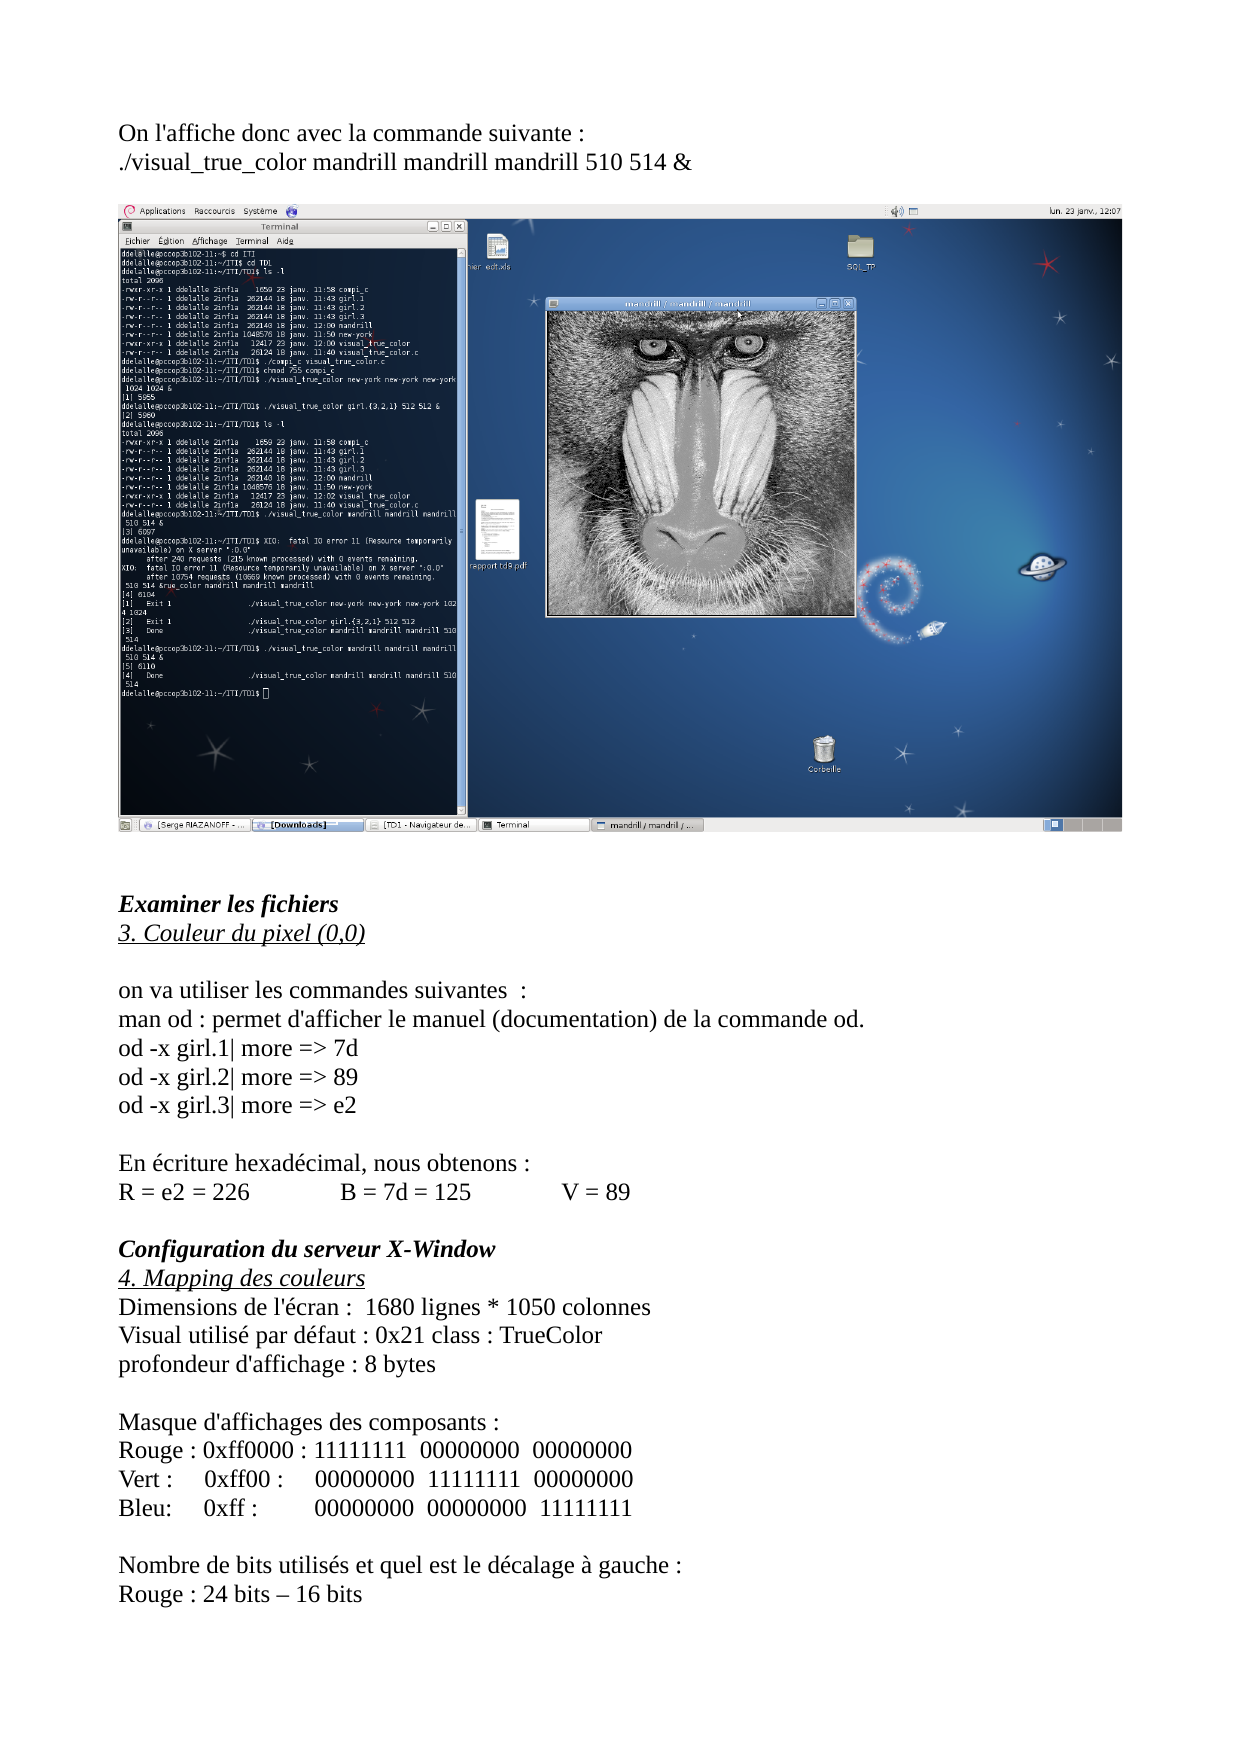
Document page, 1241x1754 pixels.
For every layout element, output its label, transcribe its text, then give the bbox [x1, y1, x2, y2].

text On l'affiche donc avec la commande suivante : [118, 118, 1122, 147]
text R = e2 = 226 B = 7d = 125 V = 89 [118, 1177, 1122, 1206]
text Masque d'affichages des composants : [118, 1407, 1122, 1436]
text on va utiliser les commandes suivantes : [118, 976, 1122, 1004]
text Dimensions de l'écran : 1680 lignes * 1050 colonnes [118, 1292, 1122, 1321]
text man od : permet d'afficher le manuel (documentation) de la commande od. [118, 1004, 1122, 1033]
text 3. Couleur du pixel (0,0) [118, 918, 1122, 947]
text Visual utilisé par défaut : 0x21 class : TrueColor [118, 1321, 1122, 1349]
text Examiner les fichiers [118, 889, 1122, 918]
text 4. Mapping des couleurs [118, 1263, 1122, 1292]
text Rouge : 0xff0000 : 11111111 00000000 00000000 [118, 1436, 1122, 1464]
text od -x girl.1| more => 7d [118, 1033, 1122, 1062]
text Bleu: 0xff : 00000000 00000000 11111111 [118, 1493, 1122, 1522]
text Configuration du serveur X-Window [118, 1234, 1122, 1263]
text profondeur d'affichage : 8 bytes [118, 1349, 1122, 1378]
picture [118, 204, 1123, 832]
text Rouge : 24 bits – 16 bits [118, 1579, 1122, 1608]
text od -x girl.3| more => e2 [118, 1091, 1122, 1119]
text En écriture hexadécimal, nous obtenons : [118, 1148, 1122, 1177]
text Nombre de bits utilisés et quel est le décalage à gauche : [118, 1551, 1122, 1579]
text Vert : 0xff00 : 00000000 11111111 00000000 [118, 1464, 1122, 1493]
text ./visual_true_color mandrill mandrill mandrill 510 514 & [118, 147, 1122, 176]
text od -x girl.2| more => 89 [118, 1062, 1122, 1091]
